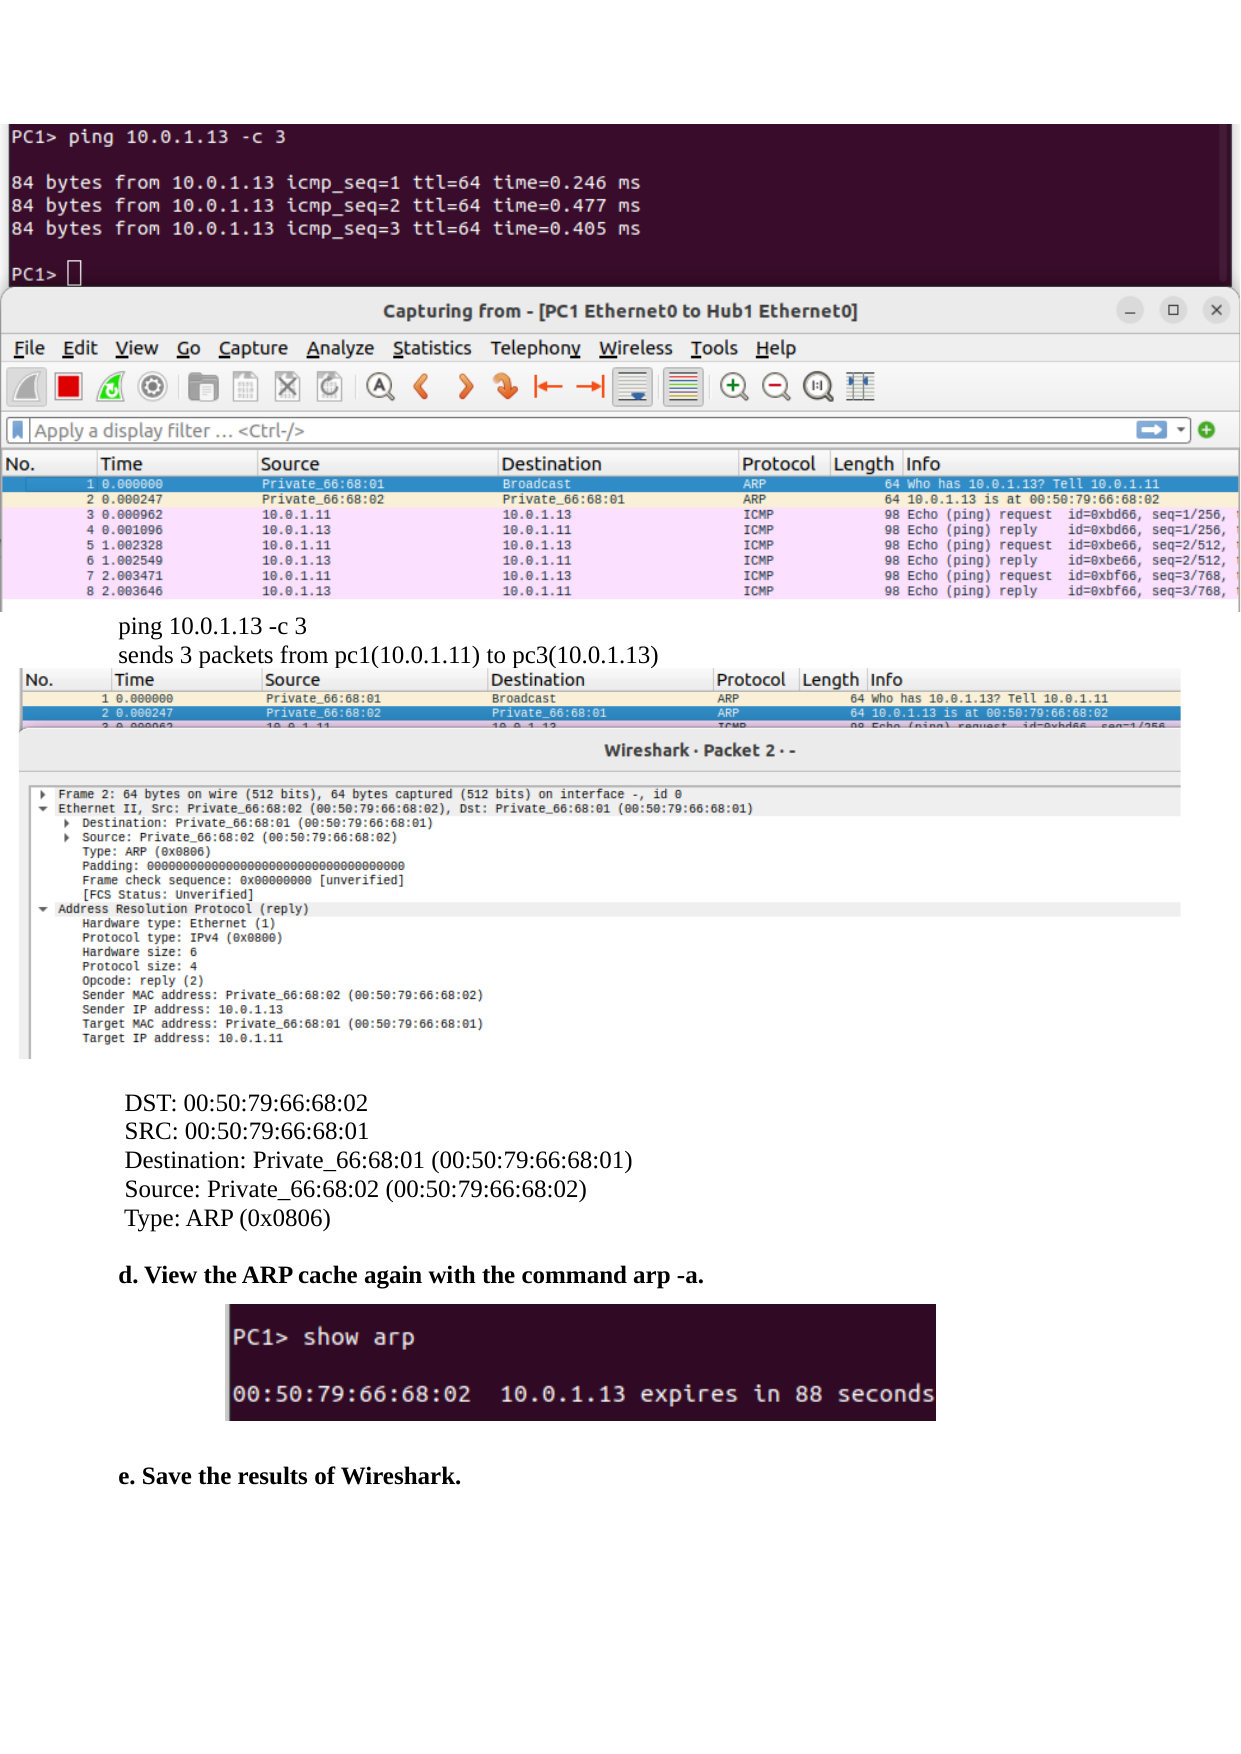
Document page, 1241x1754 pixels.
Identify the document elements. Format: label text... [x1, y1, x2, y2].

text [118, 118, 1122, 124]
picture [0, 124, 1241, 612]
text Source: Private_66:68:02 (00:50:79:66:68:02) [118, 1174, 1122, 1203]
picture [18, 668, 1181, 1059]
text ping 10.0.1.13 -c 3 [118, 612, 1122, 640]
text sends 3 packets from pc1(10.0.1.11) to pc3(10.0.1.13) [118, 640, 1122, 668]
text Destination: Private_66:68:01 (00:50:79:66:68:01) [118, 1145, 1122, 1174]
text Type: ARP (0x0806) [118, 1203, 1122, 1231]
text d. View the ARP cache again with the command arp -a. [118, 1260, 1122, 1289]
text SRC: 00:50:79:66:68:01 [118, 1116, 1122, 1145]
text DST: 00:50:79:66:68:02 [118, 1088, 1122, 1116]
picture [225, 1304, 936, 1421]
text e. Save the results of Wireshark. [118, 1461, 1122, 1490]
